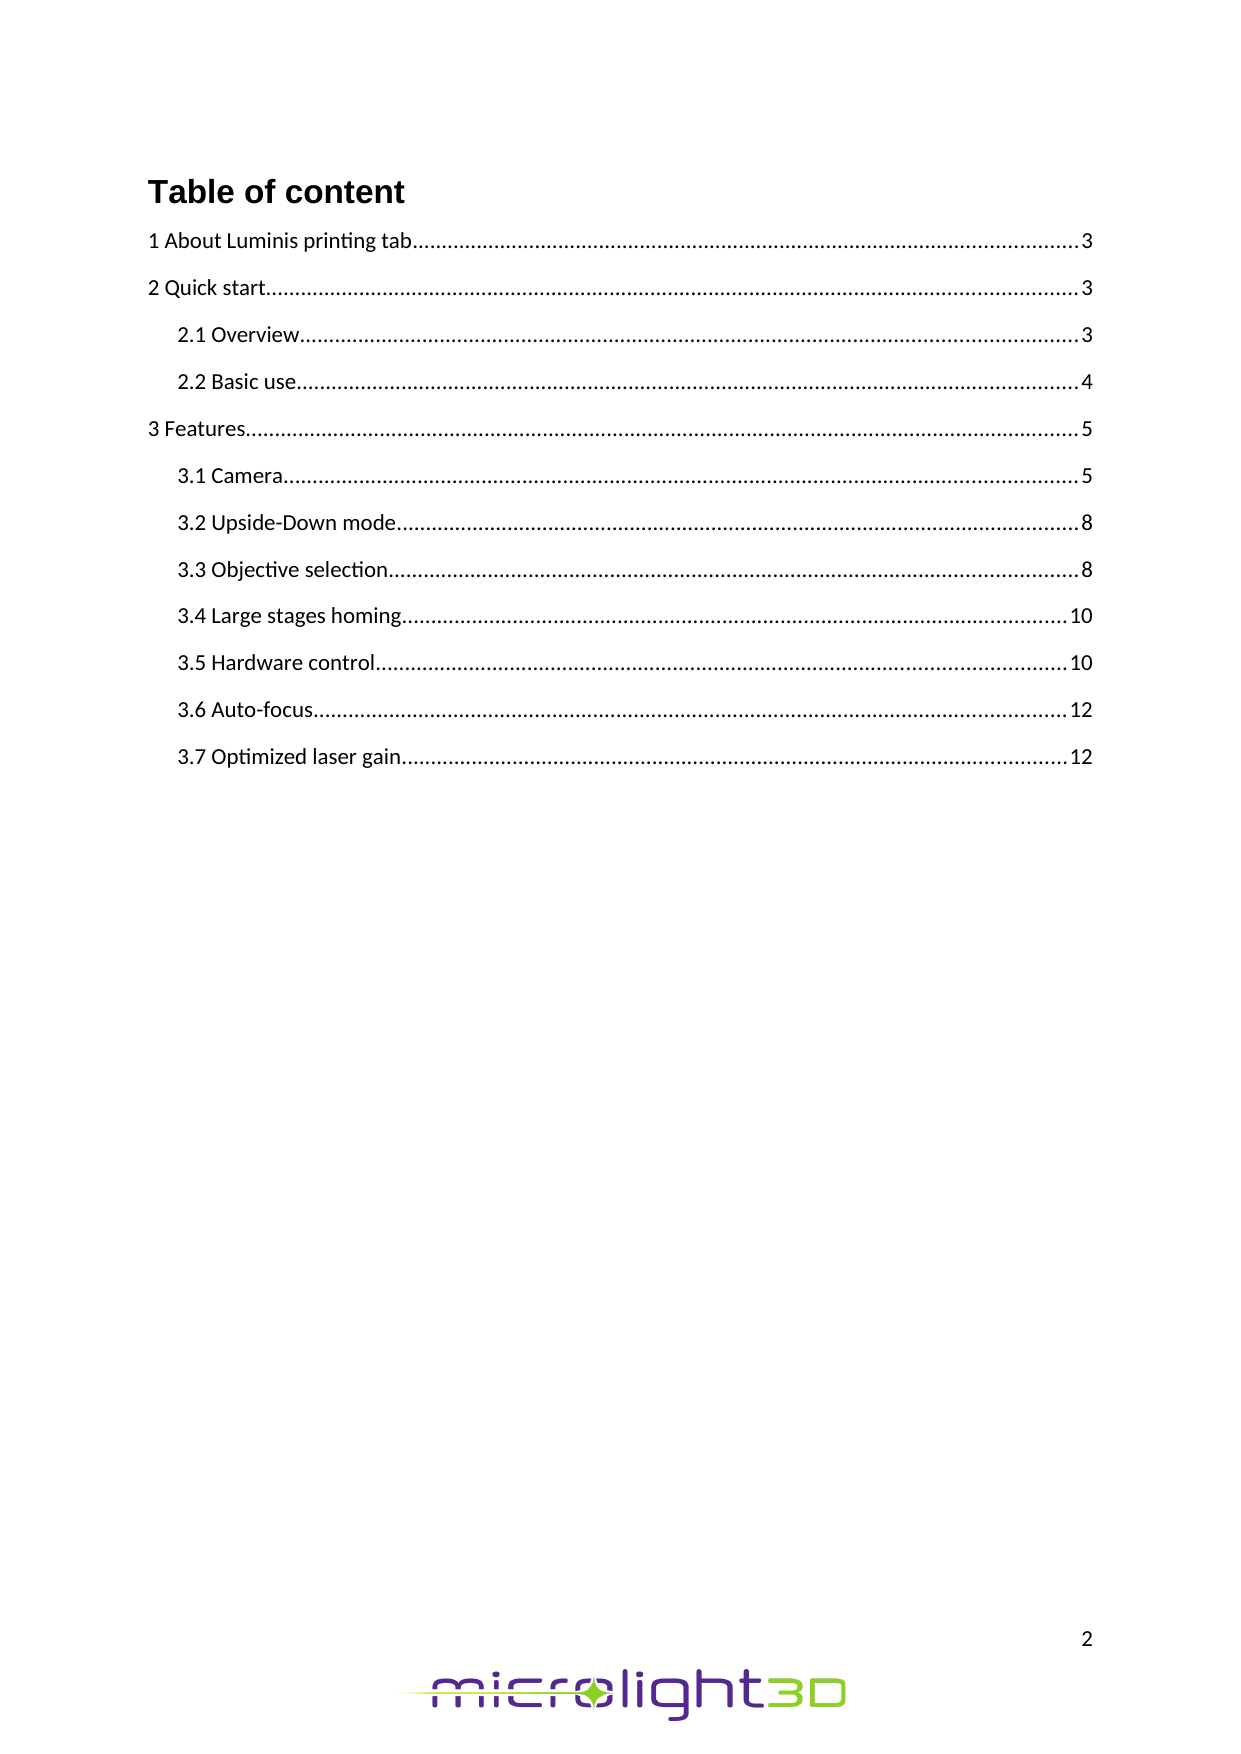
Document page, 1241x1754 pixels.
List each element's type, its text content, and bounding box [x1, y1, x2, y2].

text 3.7 Optimized laser gain 12 [177, 742, 1093, 770]
text 2 Quick start 3 [148, 273, 1093, 301]
text 3 Features 5 [148, 414, 1093, 442]
text 3.3 Objective selection 8 [177, 555, 1093, 583]
text 3.6 Auto-focus 12 [177, 695, 1093, 723]
subtitle Table of content [148, 173, 1093, 211]
picture [394, 1669, 846, 1721]
text 2.1 Overview 3 [177, 320, 1093, 348]
text 3.2 Upside-Down mode 8 [177, 508, 1093, 536]
text 3.1 Camera 5 [177, 461, 1093, 489]
text 1 About Luminis printing tab 3 [148, 227, 1093, 254]
text 3.5 Hardware control 10 [177, 648, 1093, 676]
text 2.2 Basic use 4 [177, 367, 1093, 395]
text 3.4 Large stages homing 10 [177, 602, 1093, 629]
